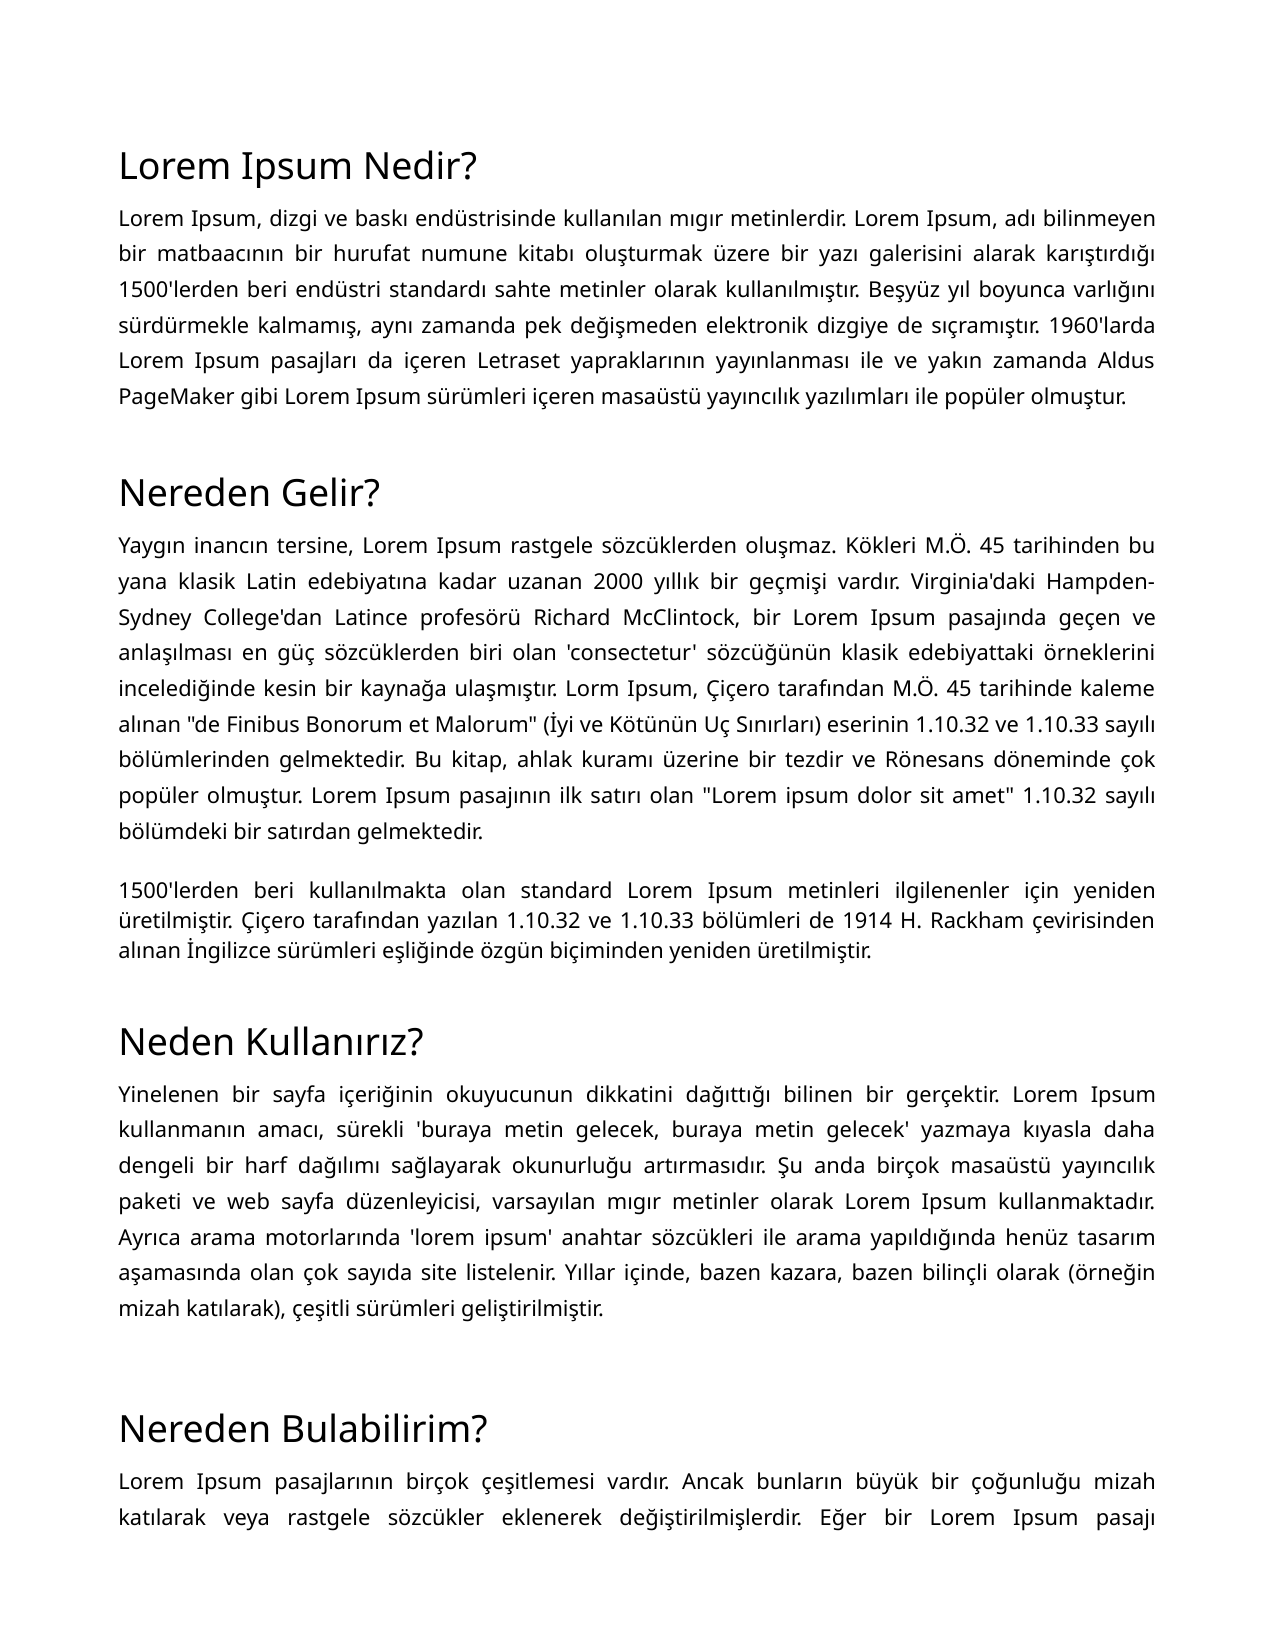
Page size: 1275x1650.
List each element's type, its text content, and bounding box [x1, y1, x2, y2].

text Lorem Ipsum pasajlarının birçok çeşitlemesi vardır. Ancak bunların büyük bir çoğunluğu mizah katılarak veya rastgele sözcükler eklenerek değiştirilmişlerdir. Eğer bir Lorem Ipsum pasajı [118, 1466, 1157, 1532]
text Yaygın inancın tersine, Lorem Ipsum rastgele sözcüklerden oluşmaz. Kökleri M.Ö. 45 tarihinden bu yana klasik Latin edebiyatına kadar uzanan 2000 yıllık bir geçmişi vardır. Virginia'daki Hampden-Sydney College'dan Latince profesörü Richard McClintock, bir Lorem Ipsum pasajında geçen ve anlaşılması en güç sözcüklerden biri olan 'consectetur' sözcüğünün klasik edebiyattaki örneklerini incelediğinde kesin bir kaynağa ulaşmıştır. Lorm Ipsum, Çiçero tarafından M.Ö. 45 tarihinde kaleme alınan "de Finibus Bonorum et Malorum" (İyi ve Kötünün Uç Sınırları) eserinin 1.10.32 ve 1.10.33 sayılı bölümlerinden gelmektedir. Bu kitap, ahlak kuramı üzerine bir tezdir ve Rönesans döneminde çok popüler olmuştur. Lorem Ipsum pasajının ilk satırı olan "Lorem ipsum dolor sit amet" 1.10.32 sayılı bölümdeki bir satırdan gelmektedir. [118, 530, 1157, 846]
subtitle Neden Kullanırız? [118, 1015, 1157, 1066]
text Lorem Ipsum, dizgi ve baskı endüstrisinde kullanılan mıgır metinlerdir. Lorem Ipsum, adı bilinmeyen bir matbaacının bir hurufat numune kitabı oluşturmak üzere bir yazı galerisini alarak karıştırdığı 1500'lerden beri endüstri standardı sahte metinler olarak kullanılmıştır. Beşyüz yıl boyunca varlığını sürdürmekle kalmamış, aynı zamanda pek değişmeden elektronik dizgiye de sıçramıştır. 1960'larda Lorem Ipsum pasajları da içeren Letraset yapraklarının yayınlanması ile ve yakın zamanda Aldus PageMaker gibi Lorem Ipsum sürümleri içeren masaüstü yayıncılık yazılımları ile popüler olmuştur. [118, 202, 1157, 411]
subtitle Nereden Bulabilirim? [118, 1403, 1157, 1454]
text Yinelenen bir sayfa içeriğinin okuyucunun dikkatini dağıttığı bilinen bir gerçektir. Lorem Ipsum kullanmanın amacı, sürekli 'buraya metin gelecek, buraya metin gelecek' yazmaya kıyasla daha dengeli bir harf dağılımı sağlayarak okunurluğu artırmasıdır. Şu anda birçok masaüstü yayıncılık paketi ve web sayfa düzenleyicisi, varsayılan mıgır metinler olarak Lorem Ipsum kullanmaktadır. Ayrıca arama motorlarında 'lorem ipsum' anahtar sözcükleri ile arama yapıldığında henüz tasarım aşamasında olan çok sayıda site listelenir. Yıllar içinde, bazen kazara, bazen bilinçli olarak (örneğin mizah katılarak), çeşitli sürümleri geliştirilmiştir. [118, 1078, 1157, 1323]
text 1500'lerden beri kullanılmakta olan standard Lorem Ipsum metinleri ilgilenenler için yeniden üretilmiştir. Çiçero tarafından yazılan 1.10.32 ve 1.10.33 bölümleri de 1914 H. Rackham çevirisinden alınan İngilizce sürümleri eşliğinde özgün biçiminden yeniden üretilmiştir. [118, 875, 1157, 964]
subtitle Lorem Ipsum Nedir? [118, 139, 1157, 190]
subtitle Nereden Gelir? [118, 466, 1157, 517]
